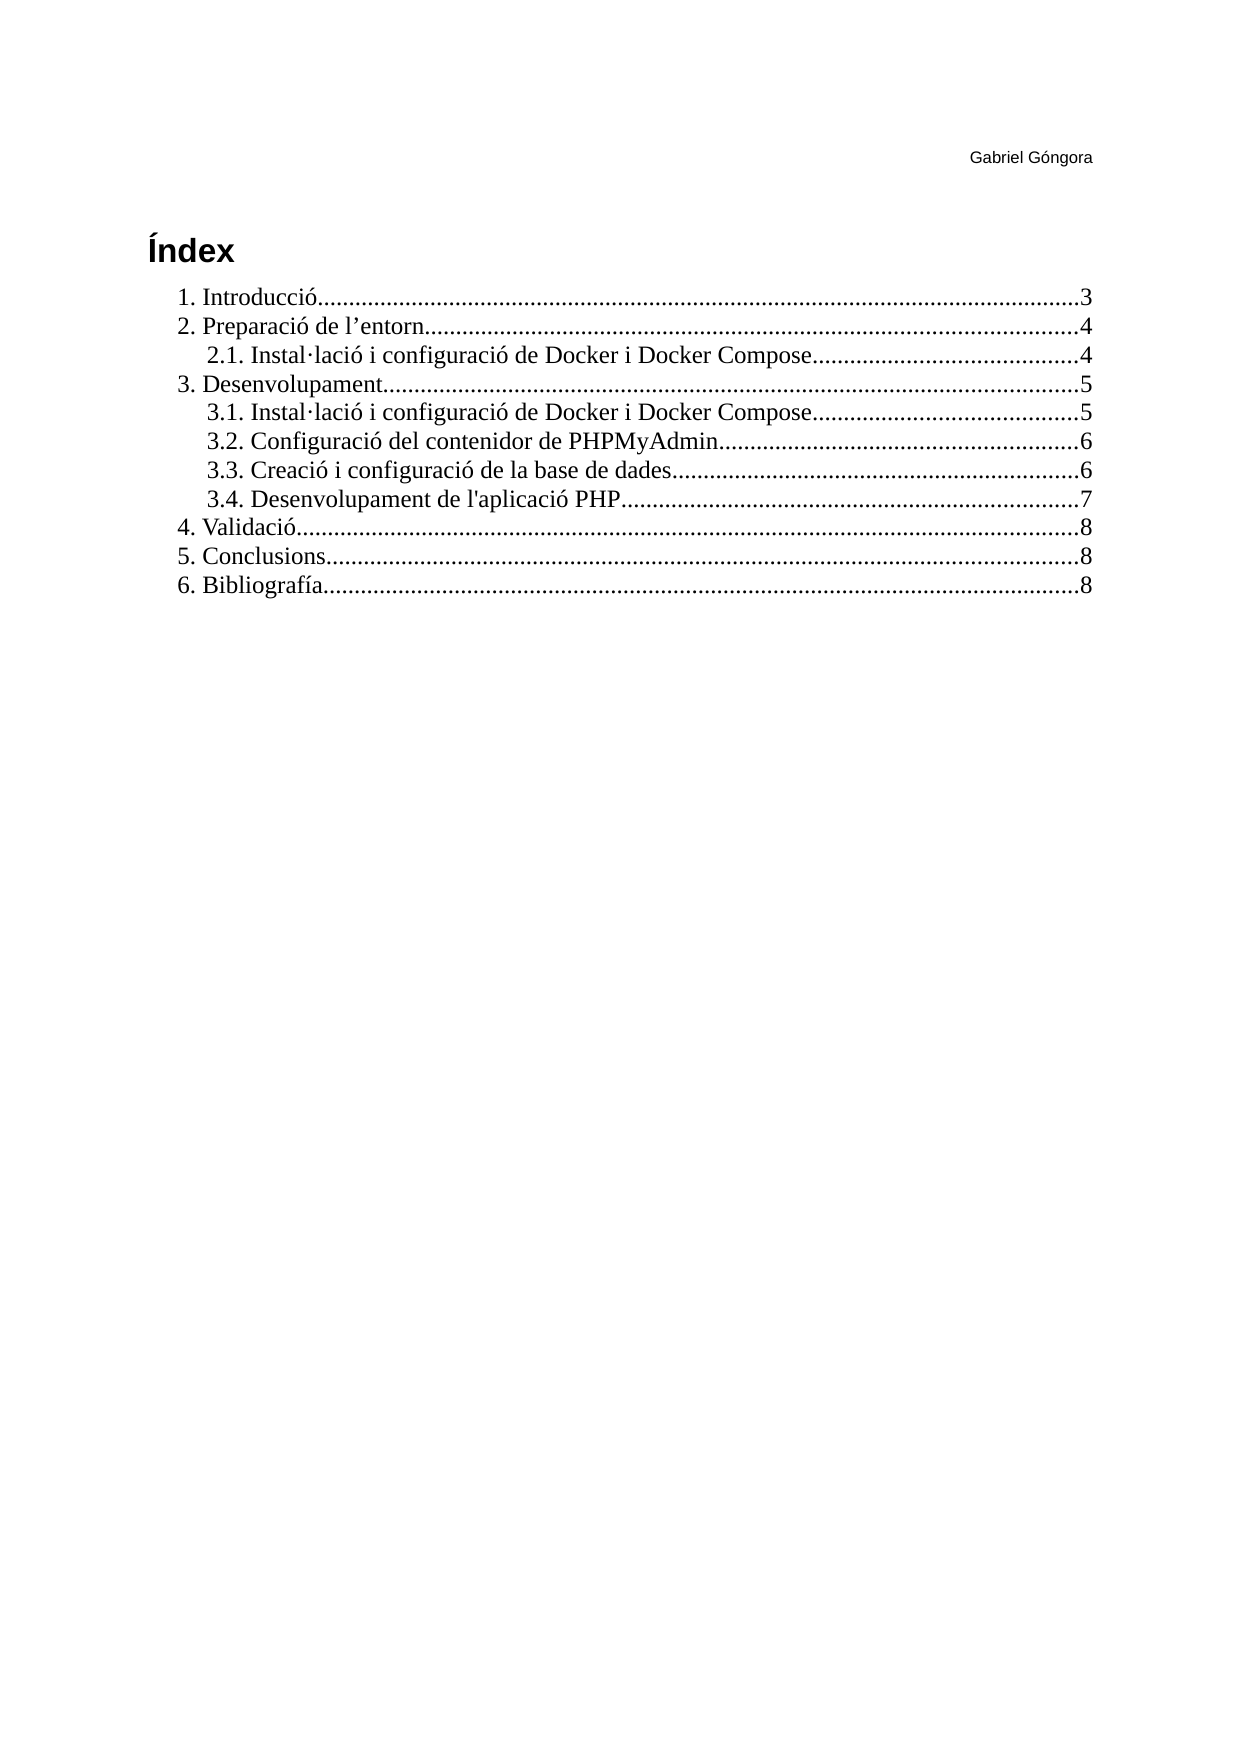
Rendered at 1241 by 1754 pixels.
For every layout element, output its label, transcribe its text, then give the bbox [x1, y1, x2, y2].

text 3.2. Configuració del contenidor de PHPMyAdmin 6 [207, 426, 1093, 455]
text 5. Conclusions 8 [177, 541, 1093, 570]
text 4. Validació 8 [177, 512, 1093, 541]
text 6. Bibliografía 8 [177, 570, 1093, 599]
text 3.3. Creació i configuració de la base de dades 6 [207, 455, 1093, 484]
text 3. Desenvolupament 5 [177, 369, 1093, 397]
subtitle Índex [148, 232, 1093, 270]
text 3.1. Instal·lació i configuració de Docker i Docker Compose 5 [207, 397, 1093, 426]
text 2.1. Instal·lació i configuració de Docker i Docker Compose 4 [207, 340, 1093, 369]
text 3.4. Desenvolupament de l'aplicació PHP 7 [207, 484, 1093, 512]
text 2. Preparació de l’entorn 4 [177, 311, 1093, 340]
text 1. Introducció 3 [177, 282, 1093, 311]
